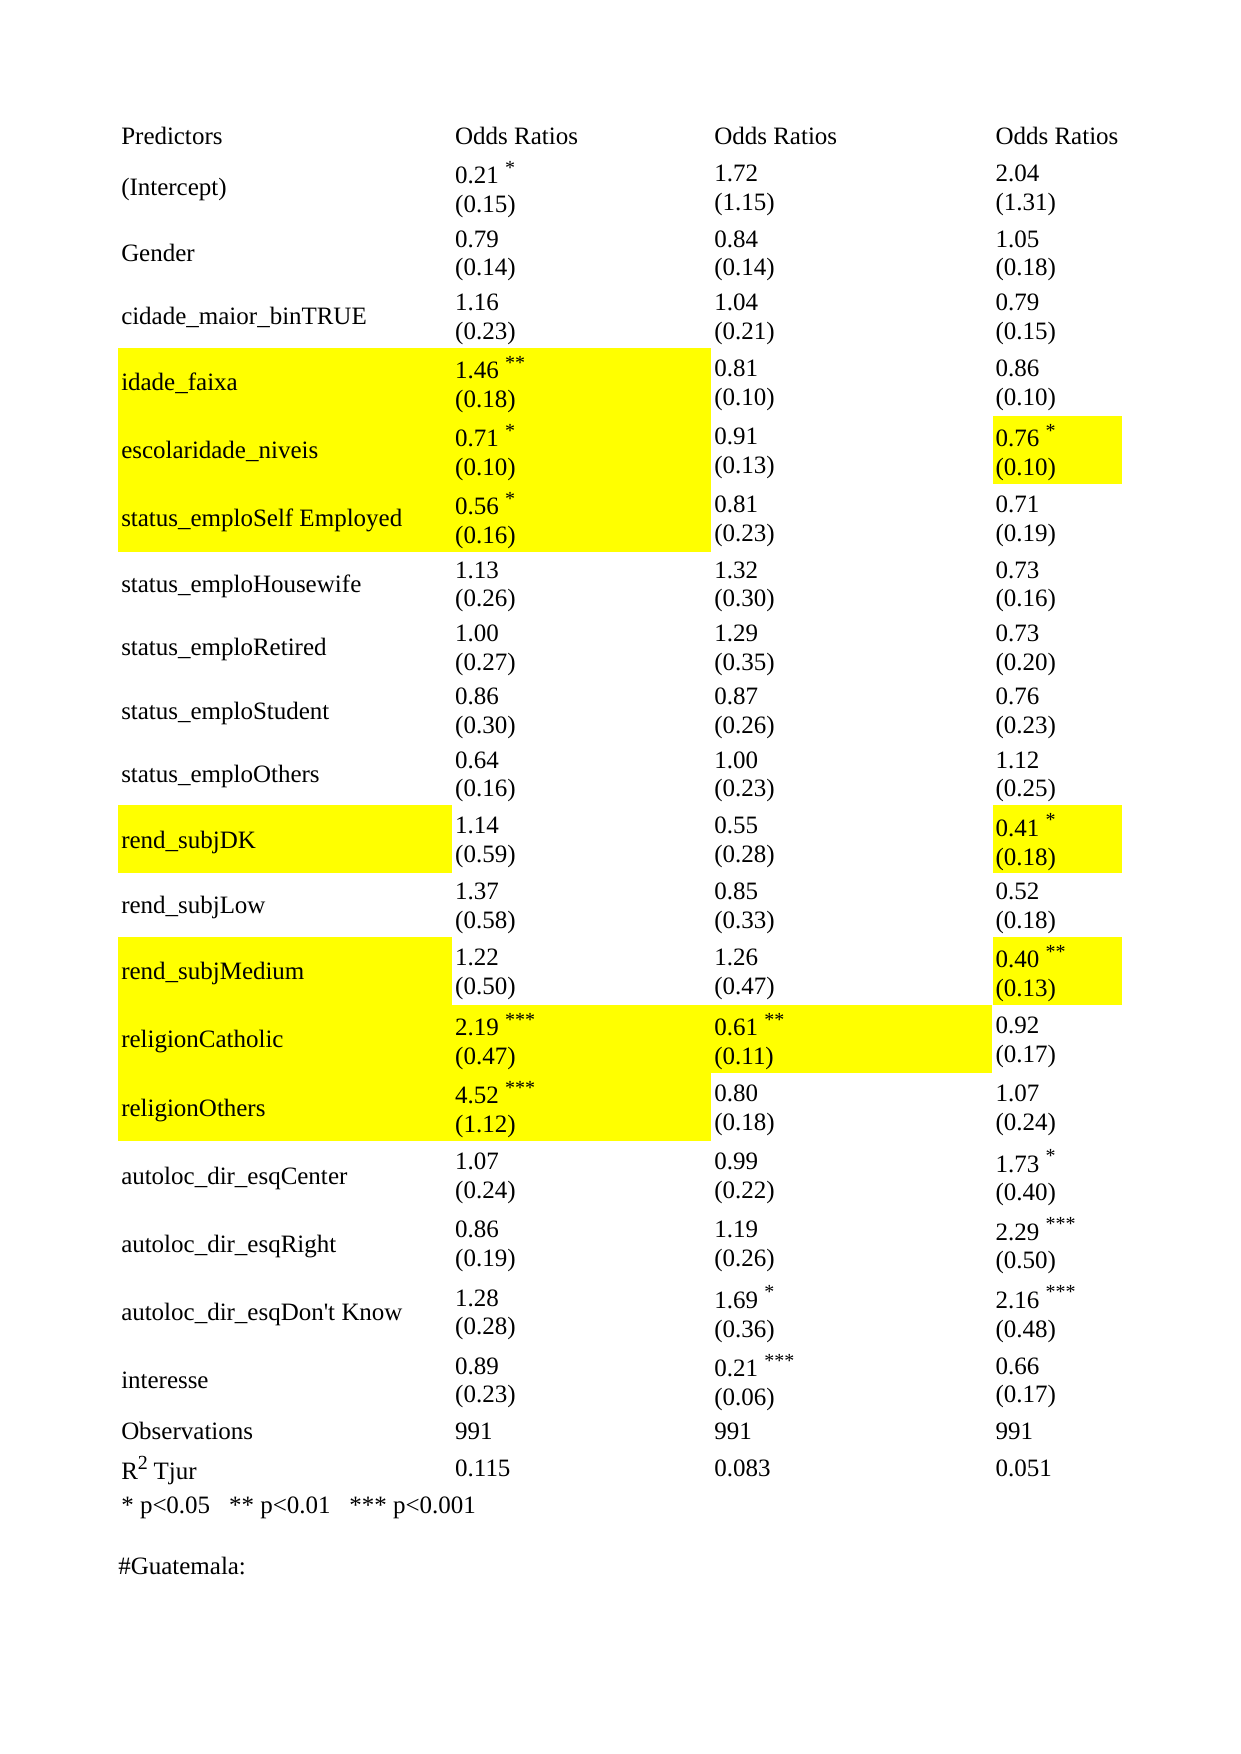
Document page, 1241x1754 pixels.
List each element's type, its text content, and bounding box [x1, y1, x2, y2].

table_cell 0.56 * (0.16) [452, 484, 711, 552]
table_cell 1.32 (0.30) [711, 552, 992, 615]
table_cell 2.19 *** (0.47) [452, 1005, 711, 1073]
table_cell 2.29 *** (0.50) [993, 1209, 1122, 1277]
table_cell 0.71 * (0.10) [452, 416, 711, 484]
table_cell 0.86 (0.30) [452, 679, 711, 742]
table_cell status_emploRetired [118, 615, 452, 678]
table_cell 0.87 (0.26) [711, 679, 992, 742]
table_cell * p<0.05 ** p<0.01 *** p<0.001 [118, 1488, 1122, 1522]
table_cell 1.69 * (0.36) [711, 1277, 992, 1345]
table_cell 0.52 (0.18) [993, 873, 1122, 937]
table_cell status_emploHousewife [118, 552, 452, 615]
table_cell 991 [452, 1414, 711, 1448]
table_cell 1.07 (0.24) [993, 1073, 1122, 1141]
table_cell cidade_maior_binTRUE [118, 284, 452, 347]
table_cell 0.79 (0.15) [993, 284, 1122, 347]
table_cell 1.29 (0.35) [711, 615, 992, 678]
table_cell rend_subjMedium [118, 937, 452, 1005]
table_cell status_emploOthers [118, 742, 452, 805]
table_cell status_emploSelf Employed [118, 484, 452, 552]
table_cell 0.73 (0.20) [993, 615, 1122, 678]
table_cell 0.76 (0.23) [993, 679, 1122, 742]
table_cell 0.81 (0.10) [711, 348, 992, 416]
table_cell 0.84 (0.14) [711, 221, 992, 284]
table_cell 1.72 (1.15) [711, 153, 992, 221]
table_cell 1.46 ** (0.18) [452, 348, 711, 416]
table_cell 0.79 (0.14) [452, 221, 711, 284]
table_cell 991 [993, 1414, 1122, 1448]
table_cell 0.21 * (0.15) [452, 153, 711, 221]
table_cell autoloc_dir_esqDon't Know [118, 1277, 452, 1345]
table_cell 1.07 (0.24) [452, 1141, 711, 1209]
table_cell escolaridade_niveis [118, 416, 452, 484]
table_cell 0.81 (0.23) [711, 484, 992, 552]
table_cell Gender [118, 221, 452, 284]
table_cell interesse [118, 1345, 452, 1413]
table_cell 0.80 (0.18) [711, 1073, 992, 1141]
table_cell 991 [711, 1414, 992, 1448]
table_cell 0.66 (0.17) [993, 1345, 1122, 1413]
table_cell 1.00 (0.23) [711, 742, 992, 805]
table_cell 1.00 (0.27) [452, 615, 711, 678]
table_cell 0.73 (0.16) [993, 552, 1122, 615]
table_cell rend_subjDK [118, 805, 452, 873]
table_cell 1.16 (0.23) [452, 284, 711, 347]
table_cell 1.19 (0.26) [711, 1209, 992, 1277]
table_cell religionCatholic [118, 1005, 452, 1073]
table_cell 0.91 (0.13) [711, 416, 992, 484]
table_cell 0.92 (0.17) [993, 1005, 1122, 1073]
table_cell 1.73 * (0.40) [993, 1141, 1122, 1209]
table_cell 2.04 (1.31) [993, 153, 1122, 221]
table_cell religionOthers [118, 1073, 452, 1141]
table_cell 0.99 (0.22) [711, 1141, 992, 1209]
table_cell 0.76 * (0.10) [993, 416, 1122, 484]
table_cell 1.13 (0.26) [452, 552, 711, 615]
table_cell 1.05 (0.18) [993, 221, 1122, 284]
table_cell 0.40 ** (0.13) [993, 937, 1122, 1005]
table_cell 0.85 (0.33) [711, 873, 992, 937]
table_cell 0.86 (0.10) [993, 348, 1122, 416]
table_cell status_emploStudent [118, 679, 452, 742]
table_cell 1.28 (0.28) [452, 1277, 711, 1345]
table_cell autoloc_dir_esqRight [118, 1209, 452, 1277]
table_cell Odds Ratios [993, 118, 1122, 153]
table_cell 0.55 (0.28) [711, 805, 992, 873]
table_cell 2.16 *** (0.48) [993, 1277, 1122, 1345]
table_cell R2 Tjur [118, 1448, 452, 1487]
table_cell 1.26 (0.47) [711, 937, 992, 1005]
table_cell 1.04 (0.21) [711, 284, 992, 347]
table_cell 1.14 (0.59) [452, 805, 711, 873]
table_cell autoloc_dir_esqCenter [118, 1141, 452, 1209]
table_cell 0.21 *** (0.06) [711, 1345, 992, 1413]
table_cell 0.71 (0.19) [993, 484, 1122, 552]
table_cell Predictors [118, 118, 452, 153]
table_cell Odds Ratios [452, 118, 711, 153]
table_cell 0.86 (0.19) [452, 1209, 711, 1277]
table_cell 1.12 (0.25) [993, 742, 1122, 805]
text #Guatemala: [118, 1551, 1122, 1579]
table_cell 0.64 (0.16) [452, 742, 711, 805]
table_cell 4.52 *** (1.12) [452, 1073, 711, 1141]
table_cell idade_faixa [118, 348, 452, 416]
table_cell 0.083 [711, 1448, 992, 1487]
table_cell 0.051 [993, 1448, 1122, 1487]
table_cell 0.89 (0.23) [452, 1345, 711, 1413]
table_cell 0.41 * (0.18) [993, 805, 1122, 873]
table_cell 1.22 (0.50) [452, 937, 711, 1005]
table_cell Observations [118, 1414, 452, 1448]
table_cell 0.61 ** (0.11) [711, 1005, 992, 1073]
table_cell rend_subjLow [118, 873, 452, 937]
table_cell (Intercept) [118, 153, 452, 221]
table_cell 0.115 [452, 1448, 711, 1487]
table_cell Odds Ratios [711, 118, 992, 153]
table_cell 1.37 (0.58) [452, 873, 711, 937]
